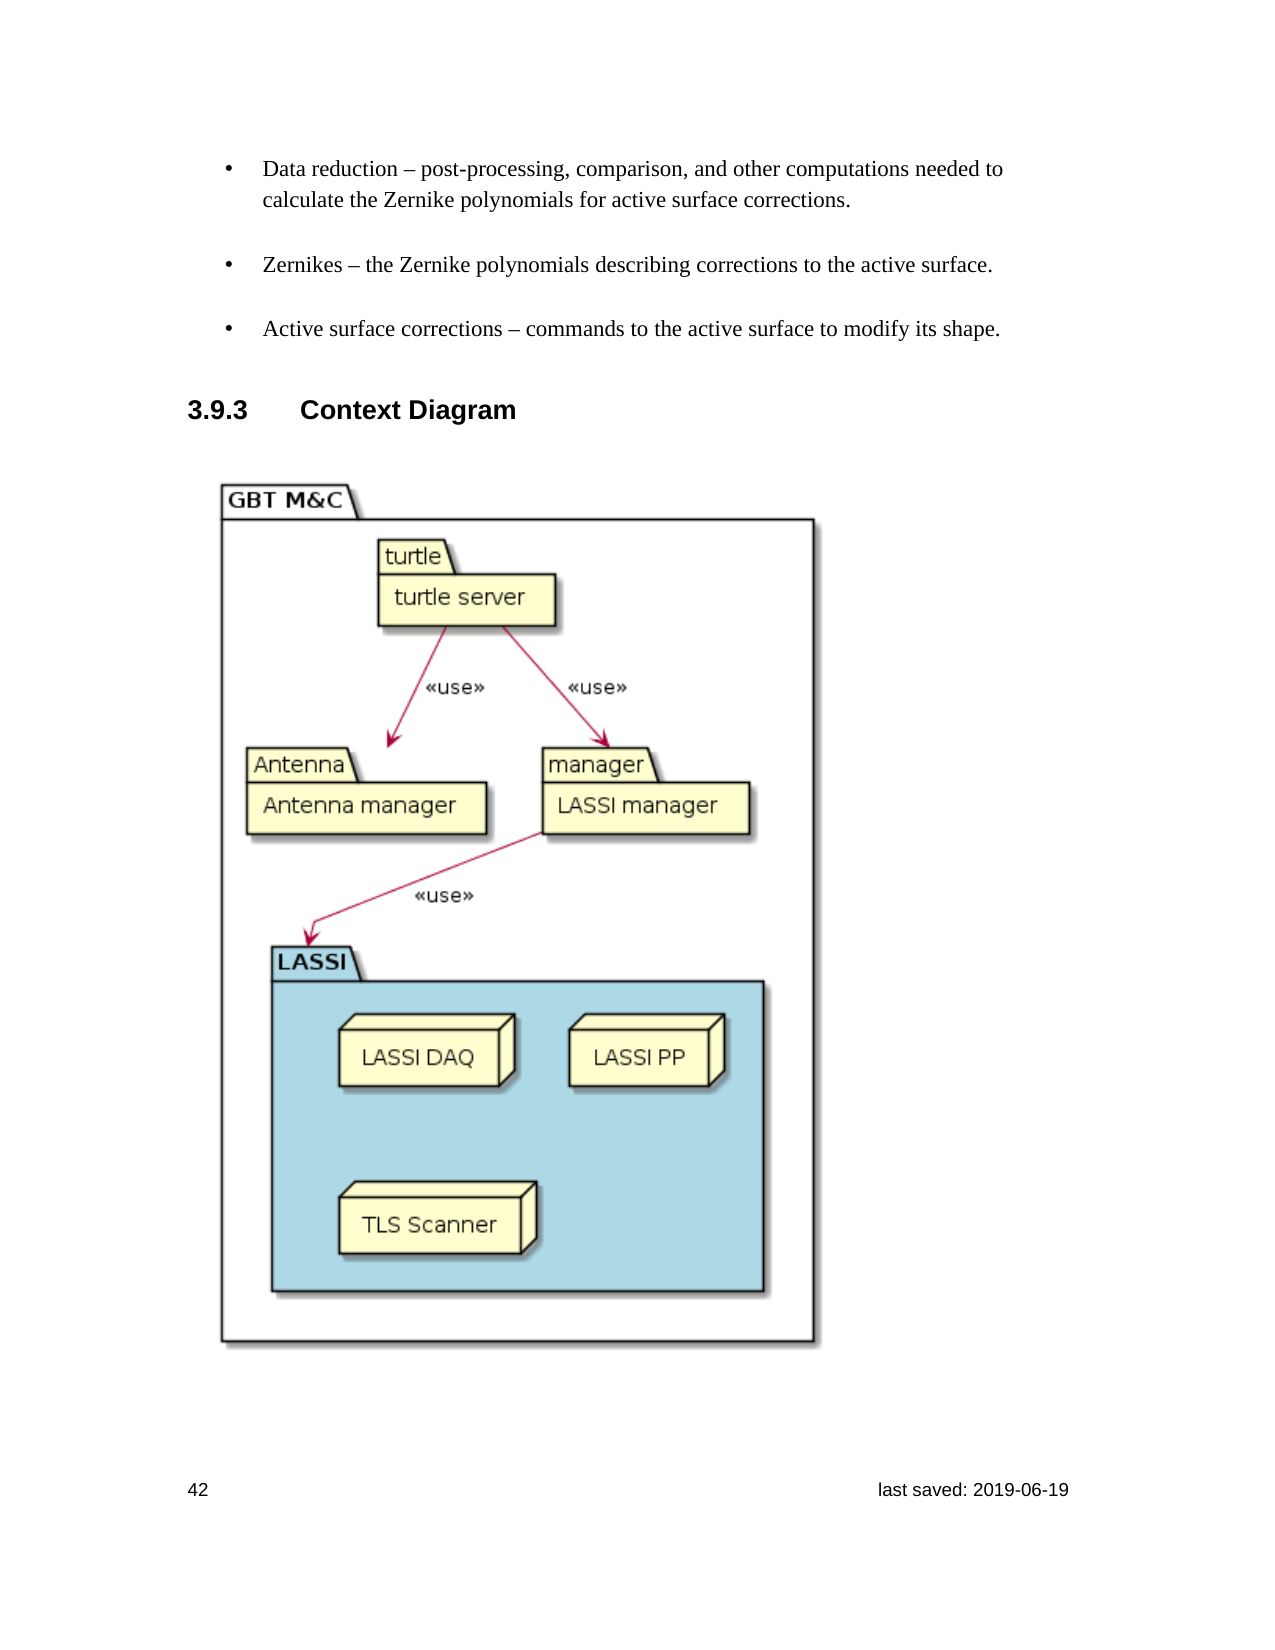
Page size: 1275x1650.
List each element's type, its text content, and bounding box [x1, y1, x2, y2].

subtitle Context Diagram [187, 389, 1087, 425]
list Zernikes – the Zernike polynomials describing corrections to the active surface. [225, 246, 1087, 277]
list Data reduction – post-processing, comparison, and other computations needed to calculate the Zernike polynomials for active surface corrections. [225, 150, 1087, 212]
picture [187, 447, 846, 1358]
list Active surface corrections – commands to the active surface to modify its shape. [225, 310, 1087, 342]
